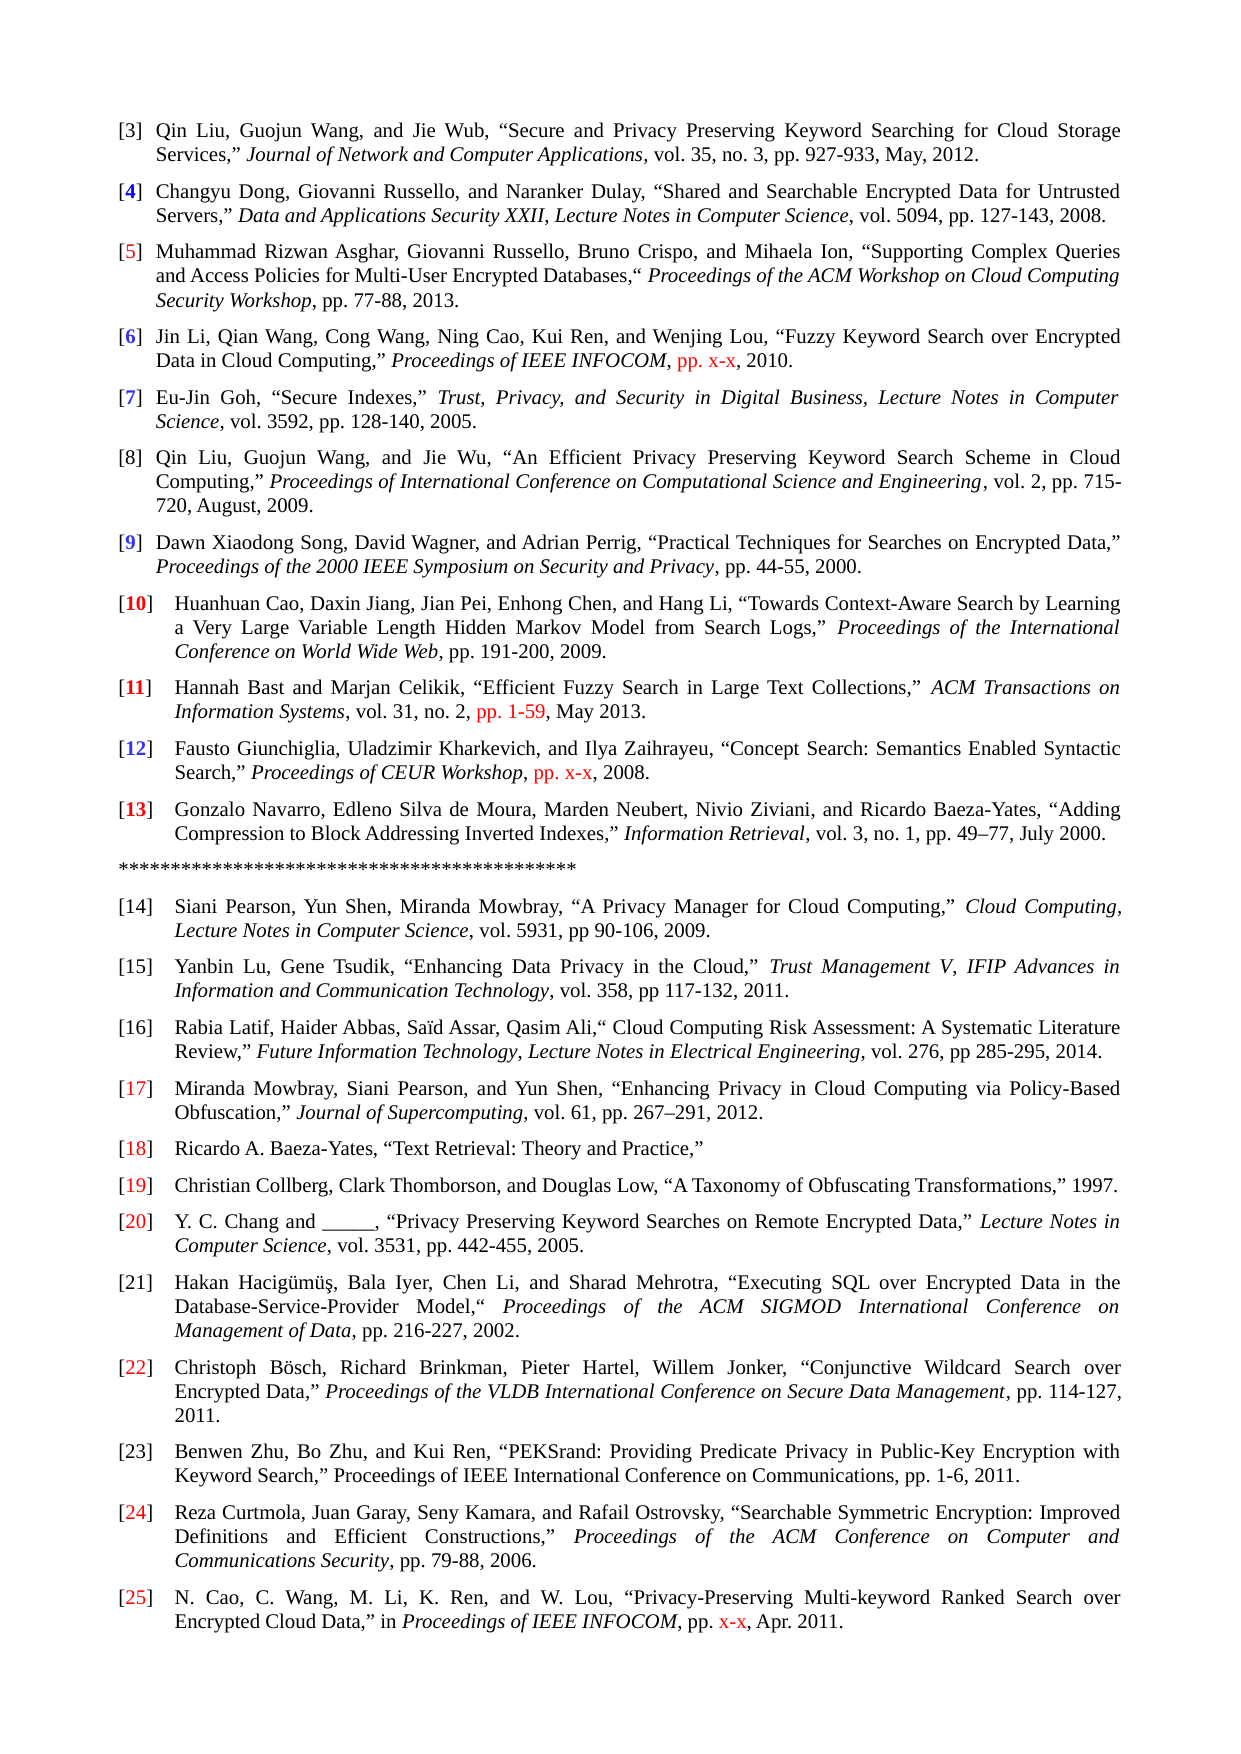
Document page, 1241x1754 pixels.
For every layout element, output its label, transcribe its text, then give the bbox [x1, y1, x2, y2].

text [4] Changyu Dong, Giovanni Russello, and Naranker Dulay, “Shared and Searchable Encrypted Data for Untrusted Servers,” Data and Applications Security XXII, Lecture Notes in Computer Science, vol. 5094, pp. 127-143, 2008. [118, 179, 1122, 227]
text [16] Rabia Latif, Haider Abbas, Saïd Assar, Qasim Ali,“ Cloud Computing Risk Assessment: A Systematic Literature Review,” Future Information Technology, Lecture Notes in Electrical Engineering, vol. 276, pp 285-295, 2014. [118, 1015, 1122, 1063]
text [25] N. Cao, C. Wang, M. Li, K. Ren, and W. Lou, “Privacy-Preserving Multi-keyword Ranked Search over Encrypted Cloud Data,” in Proceedings of IEEE INFOCOM, pp. x-x, Apr. 2011. [118, 1585, 1122, 1633]
text [13] Gonzalo Navarro, Edleno Silva de Moura, Marden Neubert, Nivio Ziviani, and Ricardo Baeza-Yates, “Adding Compression to Block Addressing Inverted Indexes,” Information Retrieval, vol. 3, no. 1, pp. 49–77, July 2000. [118, 797, 1122, 845]
text [7] Eu-Jin Goh, “Secure Indexes,” Trust, Privacy, and Security in Digital Business, Lecture Notes in Computer Science, vol. 3592, pp. 128-140, 2005. [118, 385, 1122, 433]
text [24] Reza Curtmola, Juan Garay, Seny Kamara, and Rafail Ostrovsky, “Searchable Symmetric Encryption: Improved Definitions and Efficient Constructions,” Proceedings of the ACM Conference on Computer and Communications Security, pp. 79-88, 2006. [118, 1500, 1122, 1572]
text [12] Fausto Giunchiglia, Uladzimir Kharkevich, and Ilya Zaihrayeu, “Concept Search: Semantics Enabled Syntactic Search,” Proceedings of CEUR Workshop, pp. x-x, 2008. [118, 736, 1122, 784]
text [20] Y. C. Chang and _____, “Privacy Preserving Keyword Searches on Remote Encrypted Data,” Lecture Notes in Computer Science, vol. 3531, pp. 442-455, 2005. [118, 1209, 1122, 1257]
text [14] Siani Pearson, Yun Shen, Miranda Mowbray, “A Privacy Manager for Cloud Computing,” Cloud Computing, Lecture Notes in Computer Science, vol. 5931, pp 90-106, 2009. [118, 894, 1122, 942]
text [3] Qin Liu, Guojun Wang, and Jie Wub, “Secure and Privacy Preserving Keyword Searching for Cloud Storage Services,” Journal of Network and Computer Applications, vol. 35, no. 3, pp. 927-933, May, 2012. [118, 118, 1122, 166]
text [5] Muhammad Rizwan Asghar, Giovanni Russello, Bruno Crispo, and Mihaela Ion, “Supporting Complex Queries and Access Policies for Multi-User Encrypted Databases,“ Proceedings of the ACM Workshop on Cloud Computing Security Workshop, pp. 77-88, 2013. [118, 239, 1122, 312]
text [10] Huanhuan Cao, Daxin Jiang, Jian Pei, Enhong Chen, and Hang Li, “Towards Context-Aware Search by Learning a Very Large Variable Length Hidden Markov Model from Search Logs,” Proceedings of the International Conference on World Wide Web, pp. 191-200, 2009. [118, 591, 1122, 663]
text [15] Yanbin Lu, Gene Tsudik, “Enhancing Data Privacy in the Cloud,” Trust Management V, IFIP Advances in Information and Communication Technology, vol. 358, pp 117-132, 2011. [118, 954, 1122, 1002]
text [8] Qin Liu, Guojun Wang, and Jie Wu, “An Efficient Privacy Preserving Keyword Search Scheme in Cloud Computing,” Proceedings of International Conference on Computational Science and Engineering, vol. 2, pp. 715-720, August, 2009. [118, 445, 1122, 517]
text [22] Christoph Bösch, Richard Brinkman, Pieter Hartel, Willem Jonker, “Conjunctive Wildcard Search over Encrypted Data,” Proceedings of the VLDB International Conference on Secure Data Management, pp. 114-127, 2011. [118, 1355, 1122, 1427]
text [17] Miranda Mowbray, Siani Pearson, and Yun Shen, “Enhancing Privacy in Cloud Computing via Policy-Based Obfuscation,” Journal of Supercomputing, vol. 61, pp. 267–291, 2012. [118, 1076, 1122, 1124]
text [23] Benwen Zhu, Bo Zhu, and Kui Ren, “PEKSrand: Providing Predicate Privacy in Public-Key Encryption with Keyword Search,” Proceedings of IEEE International Conference on Communications, pp. 1-6, 2011. [118, 1439, 1122, 1487]
text [21] Hakan Hacigümüş, Bala Iyer, Chen Li, and Sharad Mehrotra, “Executing SQL over Encrypted Data in the Database-Service-Provider Model,“ Proceedings of the ACM SIGMOD International Conference on Management of Data, pp. 216-227, 2002. [118, 1270, 1122, 1342]
text [9] Dawn Xiaodong Song, David Wagner, and Adrian Perrig, “Practical Techniques for Searches on Encrypted Data,” Proceedings of the 2000 IEEE Symposium on Security and Privacy, pp. 44-55, 2000. [118, 530, 1122, 578]
text [6] Jin Li, Qian Wang, Cong Wang, Ning Cao, Kui Ren, and Wenjing Lou, “Fuzzy Keyword Search over Encrypted Data in Cloud Computing,” Proceedings of IEEE INFOCOM, pp. x-x, 2010. [118, 324, 1122, 372]
text [11] Hannah Bast and Marjan Celikik, “Efficient Fuzzy Search in Large Text Collections,” ACM Transactions on Information Systems, vol. 31, no. 2, pp. 1-59, May 2013. [118, 675, 1122, 723]
text ******************************************** [118, 857, 1122, 881]
text [18] Ricardo A. Baeza-Yates, “Text Retrieval: Theory and Practice,” [118, 1136, 1122, 1160]
text [19] Christian Collberg, Clark Thomborson, and Douglas Low, “A Taxonomy of Obfuscating Transformations,” 1997. [118, 1173, 1122, 1197]
